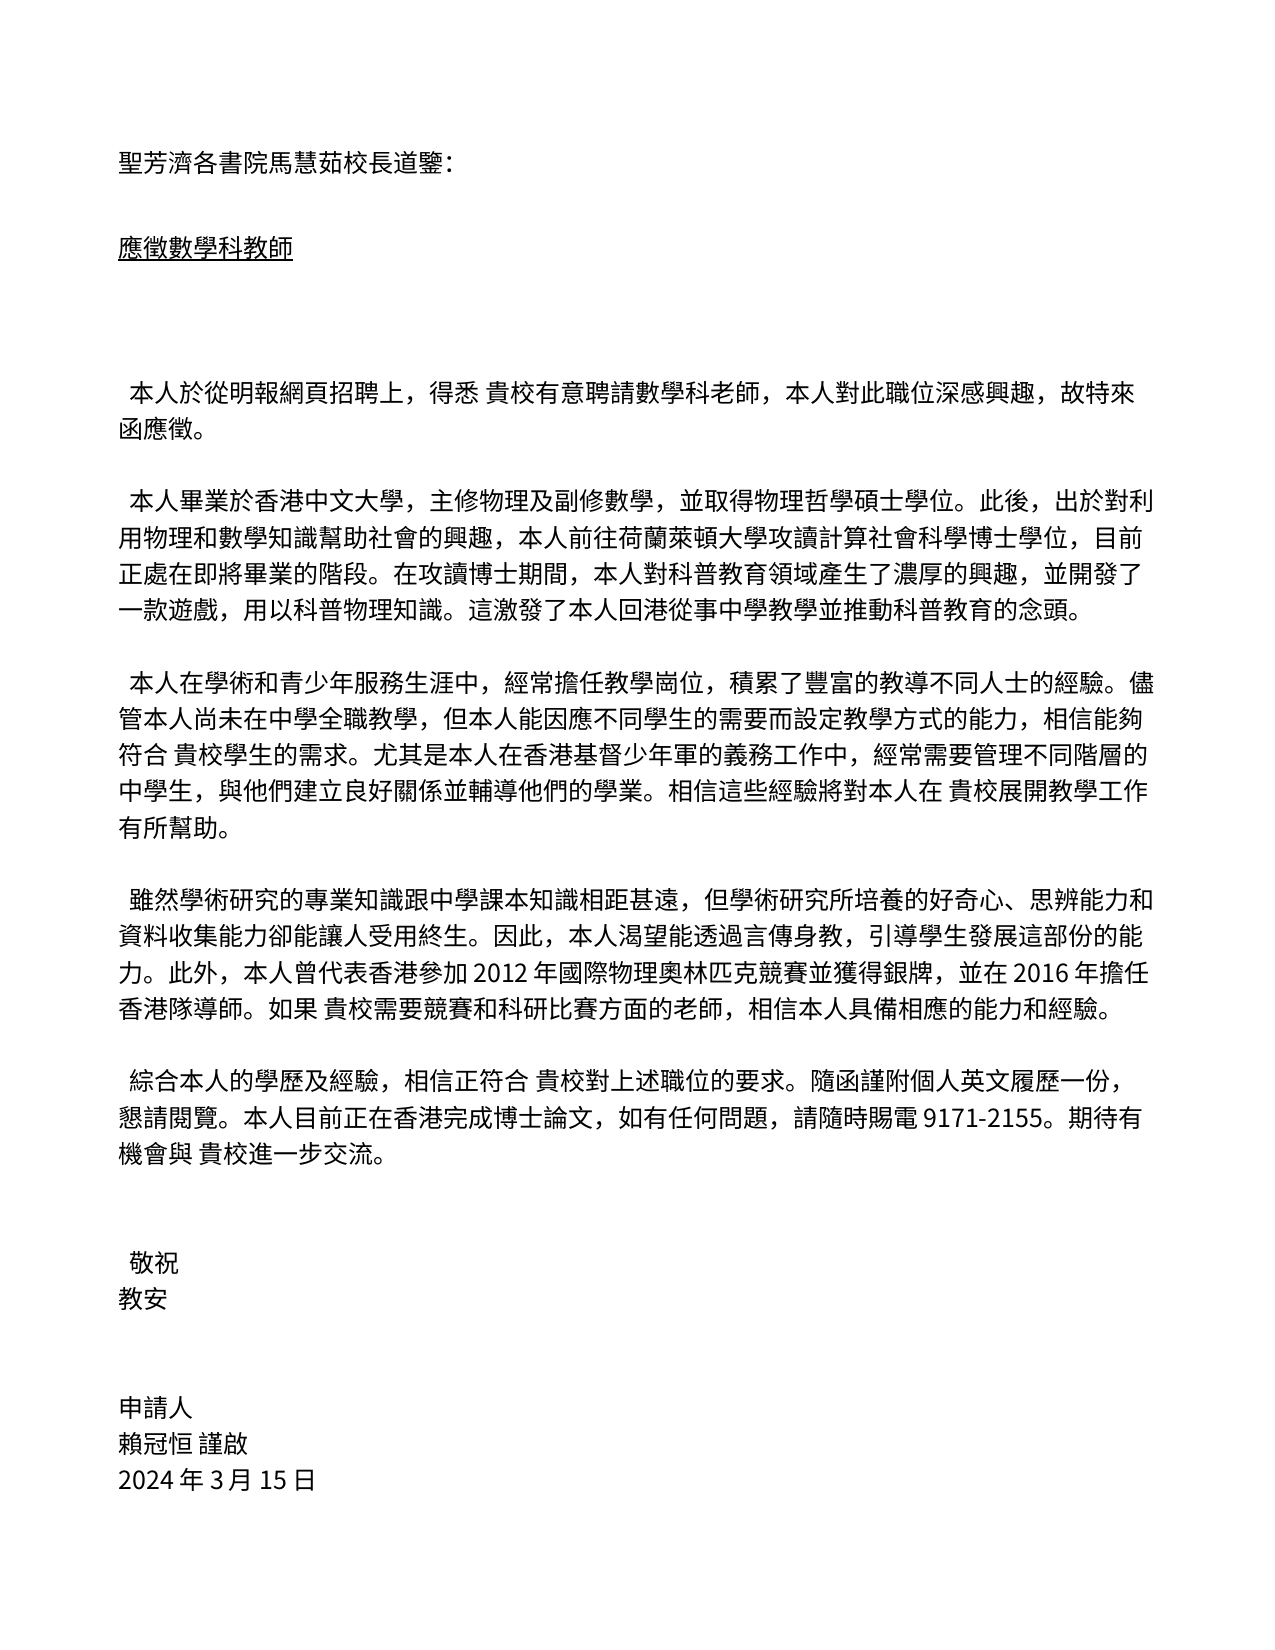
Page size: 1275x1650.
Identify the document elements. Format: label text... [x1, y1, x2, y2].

text 申請人 [118, 1388, 1157, 1424]
text 應徵數學科教師 [118, 228, 1157, 264]
text 綜合本人的學歷及經驗，相信正符合 貴校對上述職位的要求。隨函謹附個人英文履歷一份，懇請閱覽。本人目前正在香港完成博士論文，如有任何問題，請隨時賜電9171-2155。期待有機會與 貴校進一步交流。 [118, 1062, 1157, 1171]
text 敬祝 教安 [118, 1243, 1157, 1316]
subtitle 聖芳濟各書院馬慧茹校長道鑒： [118, 143, 1157, 179]
text 雖然學術研究的專業知識跟中學課本知識相距甚遠，但學術研究所培養的好奇心、思辨能力和資料收集能力卻能讓人受用終生。因此，本人渴望能透過言傳身教，引導學生發展這部份的能力。此外，本人曾代表香港參加2012年國際物理奧林匹克競賽並獲得銀牌，並在2016年擔任香港隊導師。如果 貴校需要競賽和科研比賽方面的老師，相信本人具備相應的能力和經驗。 [118, 881, 1157, 1026]
text 2024 年 3月 15日 [118, 1461, 1157, 1497]
text 本人在學術和青少年服務生涯中，經常擔任教學崗位，積累了豐富的教導不同人士的經驗。儘管本人尚未在中學全職教學，但本人能因應不同學生的需要而設定教學方式的能力，相信能夠符合 貴校學生的需求。尤其是本人在香港基督少年軍的義務工作中，經常需要管理不同階層的中學生，與他們建立良好關係並輔導他們的學業。相信這些經驗將對本人在 貴校展開教學工作有所幫助。 [118, 663, 1157, 844]
text 賴冠恒 謹啟 [118, 1424, 1157, 1461]
text 本人於從明報網頁招聘上，得悉 貴校有意聘請數學科老師，本人對此職位深感興趣，故特來函應徵。 [118, 373, 1157, 446]
text 本人畢業於香港中文大學，主修物理及副修數學，並取得物理哲學碩士學位。此後，出於對利用物理和數學知識幫助社會的興趣，本人前往荷蘭萊頓大學攻讀計算社會科學博士學位，目前正處在即將畢業的階段。在攻讀博士期間，本人對科普教育領域產生了濃厚的興趣，並開發了一款遊戲，用以科普物理知識。這激發了本人回港從事中學教學並推動科普教育的念頭。 [118, 482, 1157, 627]
